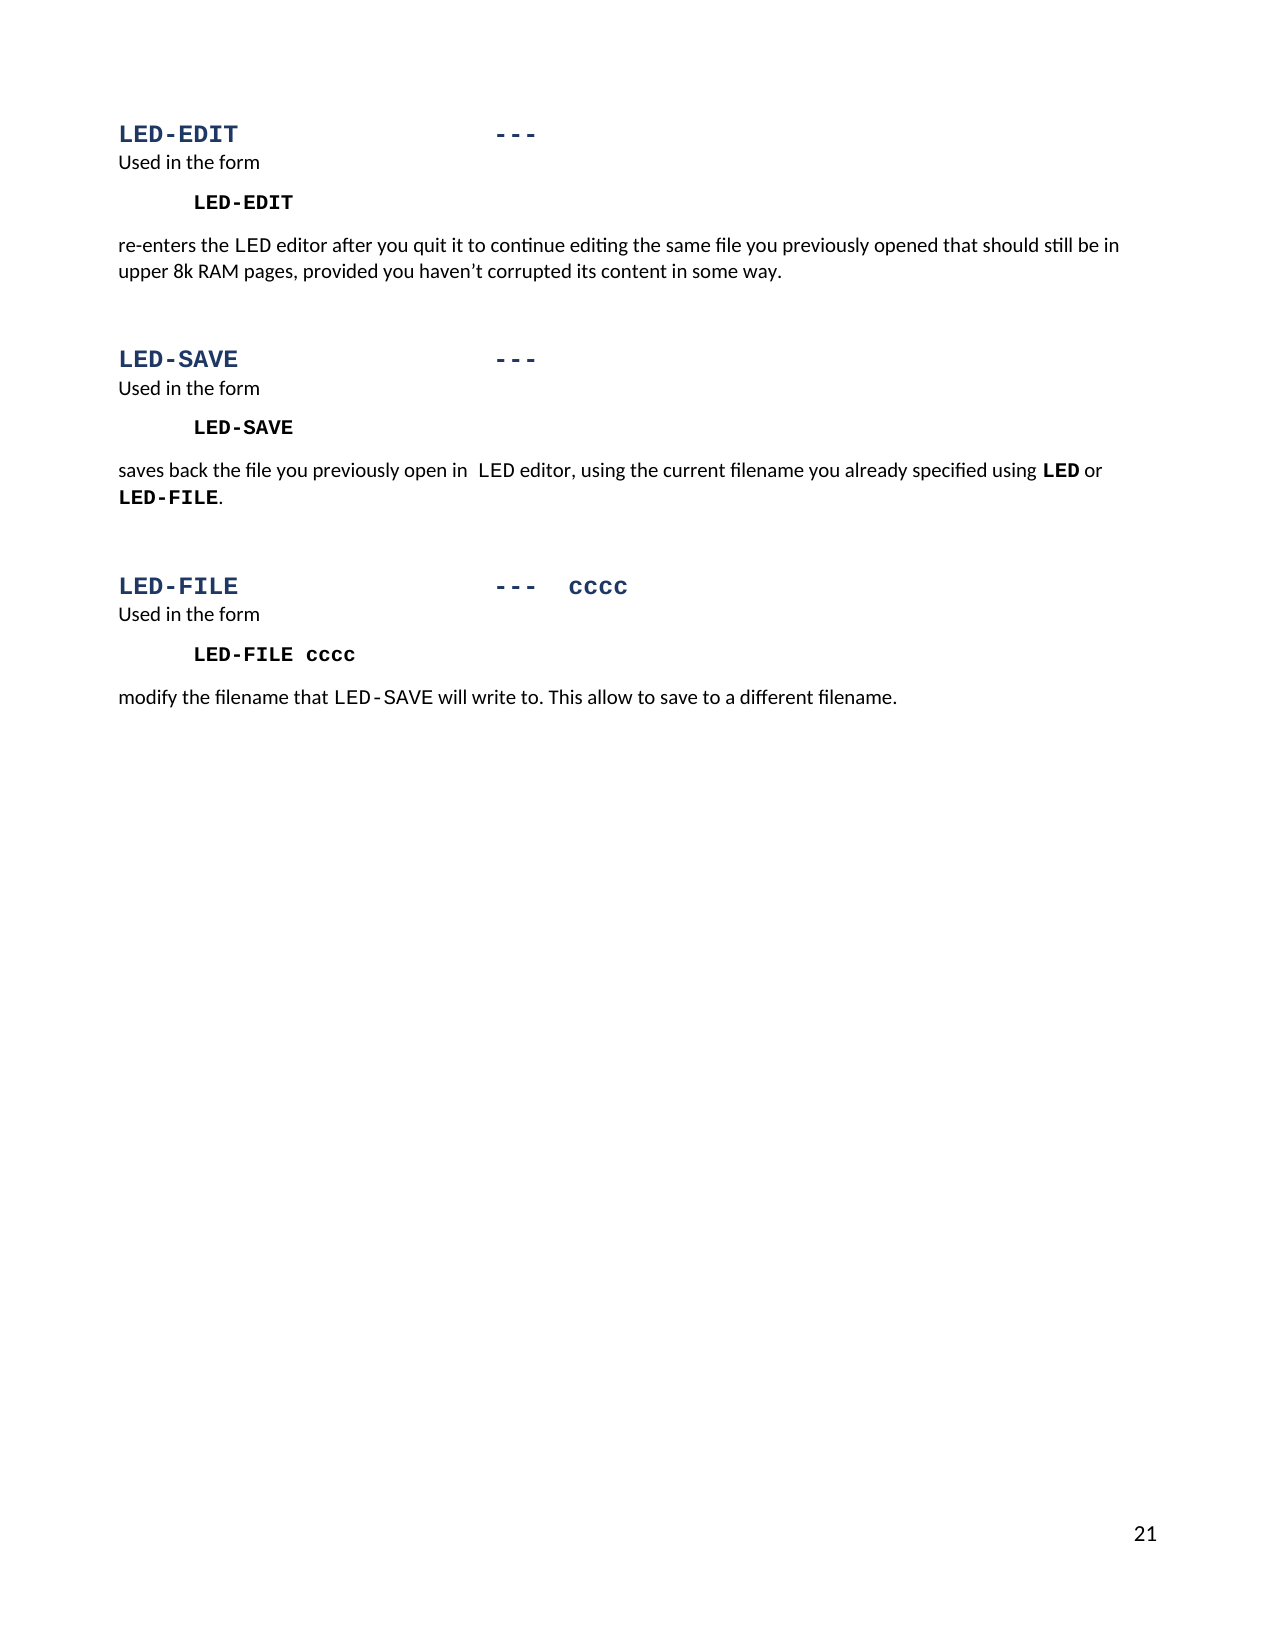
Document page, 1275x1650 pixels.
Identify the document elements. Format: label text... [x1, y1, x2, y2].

text Used in the form [118, 375, 1157, 401]
text re-enters the LED editor after you quit it to continue editing the same file you previously opened that should still be in upper 8k RAM pages, provided you haven’t corrupted its content in some way. [118, 232, 1157, 284]
text saves back the file you previously open in LED editor, using the current filename you already specified using LED or LED-FILE. [118, 457, 1157, 510]
text LED-EDIT [118, 192, 1157, 215]
subtitle LED-SAVE --- [118, 347, 1157, 375]
text Used in the form [118, 149, 1157, 175]
subtitle LED-EDIT --- [118, 121, 1157, 149]
text LED-SAVE [118, 417, 1157, 441]
subtitle LED-FILE --- cccc [118, 573, 1157, 602]
text LED-FILE cccc [118, 644, 1157, 667]
text modify the filename that LED-SAVE will write to. This allow to save to a different filename. [118, 684, 1157, 711]
text Used in the form [118, 602, 1157, 627]
